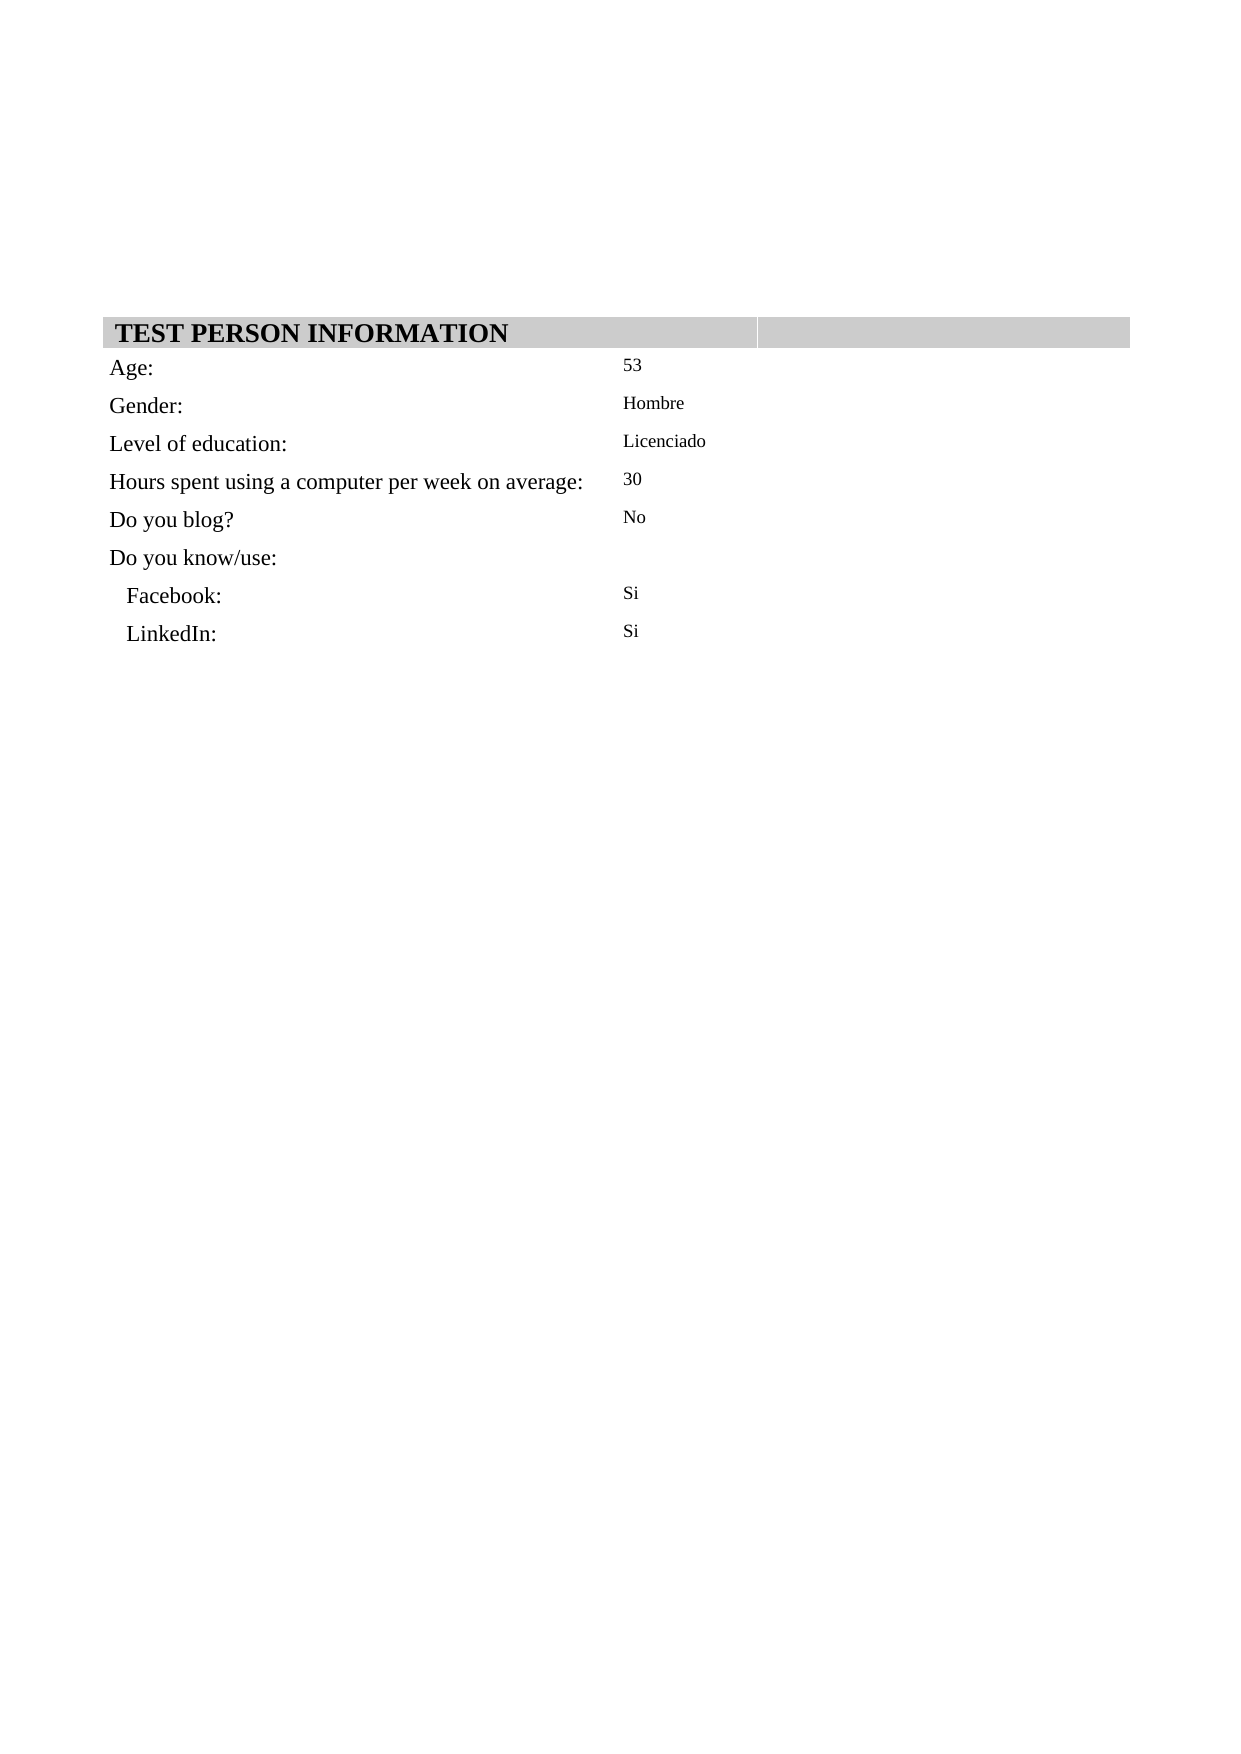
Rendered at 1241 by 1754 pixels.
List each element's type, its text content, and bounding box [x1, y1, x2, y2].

table_cell Do you blog? [103, 500, 617, 538]
table_cell [758, 317, 778, 348]
table_cell LinkedIn: [103, 615, 617, 652]
table_cell [617, 317, 757, 348]
table_cell [778, 317, 799, 348]
table_cell Facebook: [103, 576, 617, 614]
table_cell [617, 539, 1130, 576]
table_cell [946, 150, 967, 317]
table_cell Si [617, 615, 1130, 652]
table_cell 30 [617, 463, 1130, 500]
table_cell [617, 150, 757, 317]
table_cell [841, 150, 862, 317]
table_cell [862, 317, 883, 348]
table_cell Gender: [103, 386, 617, 424]
table_cell [967, 150, 1089, 317]
table_cell Do you know/use: [103, 539, 617, 576]
table_cell [799, 150, 820, 317]
table_cell [1089, 317, 1130, 348]
table_cell [925, 150, 946, 317]
table_cell [946, 317, 967, 348]
table_cell TEST PERSON INFORMATION [103, 317, 617, 348]
table_cell [904, 150, 925, 317]
table_cell [778, 150, 799, 317]
table_cell Si [617, 576, 1130, 614]
table_cell Hours spent using a computer per week on average: [103, 463, 617, 500]
table_cell Licenciado [617, 424, 1130, 462]
table_cell Hombre [617, 386, 1130, 424]
table_cell [904, 317, 925, 348]
table_cell [862, 150, 883, 317]
table_cell [883, 150, 904, 317]
table_cell [799, 317, 820, 348]
table_cell No [617, 500, 1130, 538]
table_cell [841, 317, 862, 348]
table_cell Age: [103, 348, 617, 386]
table_cell 53 [617, 348, 1130, 386]
table_cell [1089, 150, 1130, 317]
table_cell [967, 317, 1089, 348]
table_cell [883, 317, 904, 348]
table_cell [925, 317, 946, 348]
table_cell [758, 150, 778, 317]
table_cell [820, 317, 841, 348]
table_cell [820, 150, 841, 317]
table_cell [103, 150, 617, 317]
table_cell Level of education: [103, 424, 617, 462]
